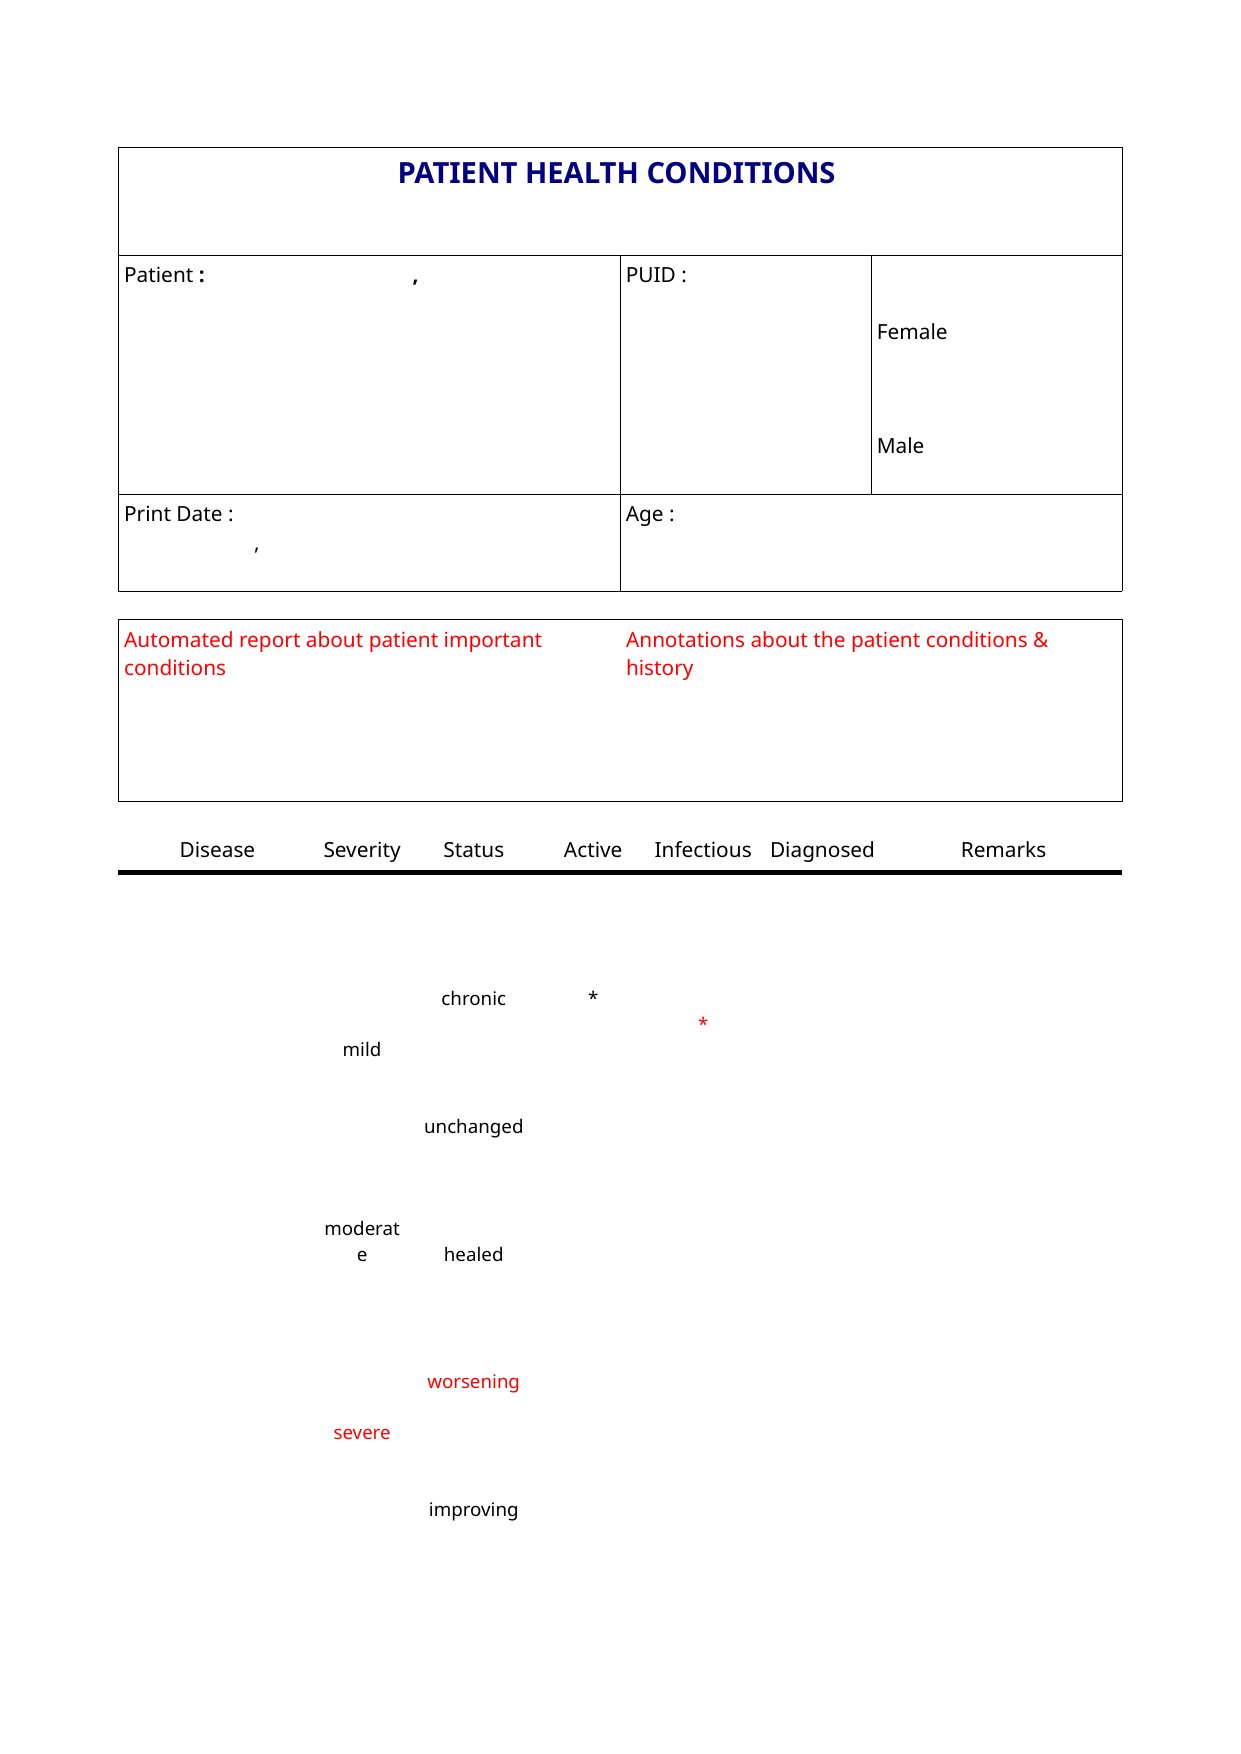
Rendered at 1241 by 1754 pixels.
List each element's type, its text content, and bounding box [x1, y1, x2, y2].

table_header Remarks [885, 830, 1122, 870]
table_cell Patient :<patient.name.lastname>, <patient.name.name> [119, 256, 620, 494]
table_cell PUID :<patient.puid> [621, 256, 871, 494]
table_header Disease [118, 830, 316, 870]
table_cell Print Date :<format_date(datetime.date.today(), user.language)>, <datetime.datetime.now().strftime('%H:%M:%S')> [119, 495, 620, 591]
table_header <if test="disease.is_active"> * </if> [540, 904, 646, 1553]
table_header PATIENT HEALTH CONDITIONS [119, 148, 1122, 255]
table_header <disease.pathology.name or ''> [118, 904, 316, 1553]
table_cell Age : <patient.age> [621, 495, 1122, 591]
table_header <disease.short_comment> [885, 904, 1122, 1553]
table_header Annotations about the patient conditions & history <for each="line in unicode(patient.critical_info).split('\n')"> <line> </for> [620, 620, 1122, 801]
table_header <if test="disease.disease_severity=='1_mi'"> mild </if> <if test="disease.disease_severity=='2_mo'"> moderate </if> <if test="disease.disease_severity=='3_sv'"> severe </if> [316, 904, 407, 1553]
table_header <if test="disease.is_infectious"> * </if> [646, 904, 759, 1553]
table_header Active [540, 830, 646, 870]
text </for> [118, 1553, 1122, 1581]
text <for each="patient in objects"> [118, 118, 1122, 147]
table_cell <if test="patient.gender == 'f'"> Female </if> <if test="patient.gender == 'm'"> Male </if> [872, 256, 1122, 494]
table_header <if test="disease.status=='c'"> chronic </if> <if test="disease.status=='u'"> unchanged </if> <if test="disease.status=='h'"> healed </if> <if test="disease.status=='w'"> worsening </if> <if test="disease.status=='i'"> improving </if> [408, 904, 539, 1553]
text <for each="disease in patient.diseases"> [118, 875, 1122, 903]
table_header Status [408, 830, 539, 870]
table_header Infectious [646, 830, 759, 870]
table_header Automated report about patient important conditions <for each="line in unicode(patient.critical_summary).split('\n')"> <line> </for> [119, 620, 620, 801]
text </for> [118, 1581, 1122, 1610]
table_header Severity [316, 830, 407, 870]
table_header Diagnosed [760, 830, 885, 870]
table_header <if test="disease.diagnosed_date"> <format_date(disease.diagnosed_date, user.language)> </if> [760, 904, 885, 1553]
